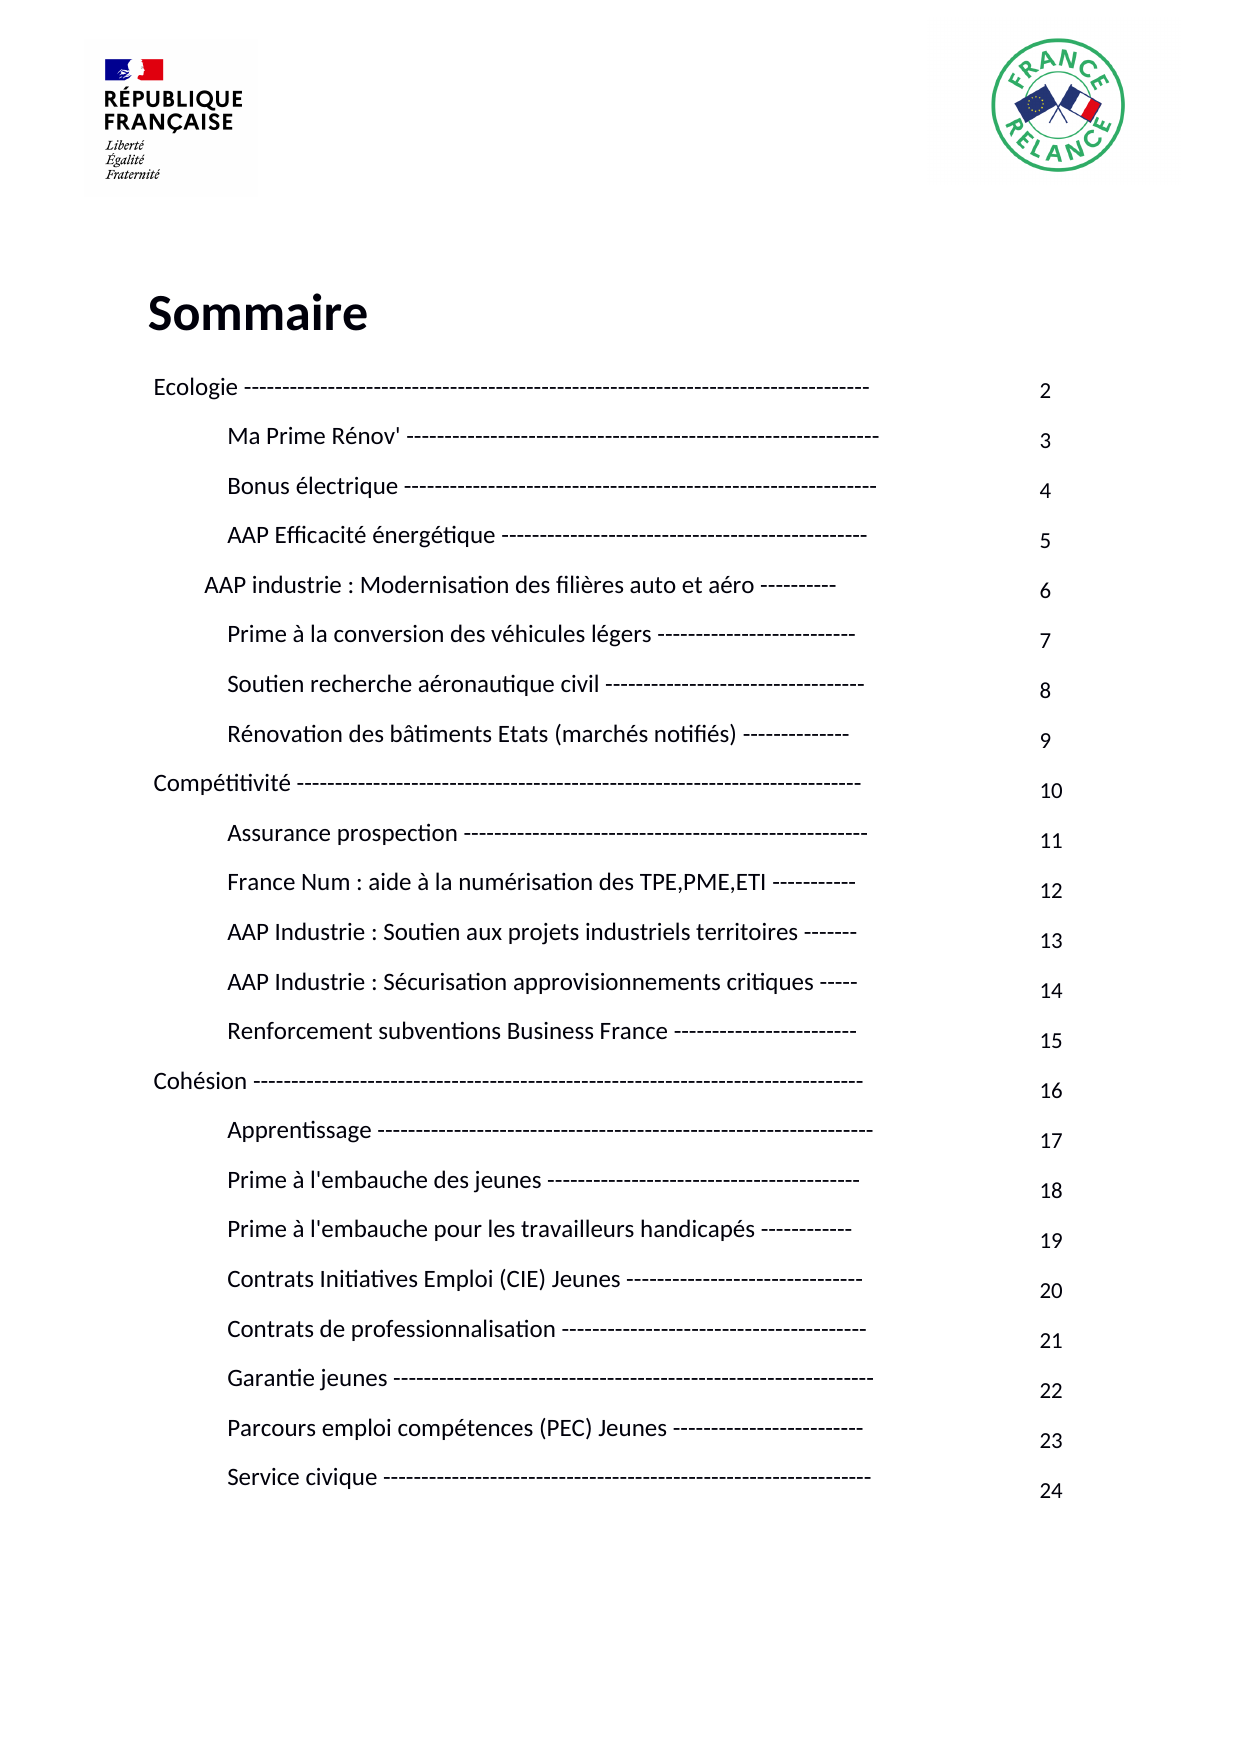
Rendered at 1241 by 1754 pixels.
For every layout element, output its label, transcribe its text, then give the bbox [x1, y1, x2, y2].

picture [84, 39, 263, 200]
text Sommaire [148, 280, 1093, 343]
table_header Ecologie ---------------------------------------------------------------------------------- Ma Prime Rénov' -------------------------------------------------------------- Bonus électrique -------------------------------------------------------------- AAP Efficacité énergétique ------------------------------------------------ AAP industrie : Modernisation des filières auto et aéro ---------- Prime à la conversion des véhicules légers -------------------------- Soutien recherche aéronautique civil ---------------------------------- Rénovation des bâtiments Etats (marchés notifiés) -------------- Compétitivité -------------------------------------------------------------------------- Assurance prospection ----------------------------------------------------- France Num : aide à la numérisation des TPE,PME,ETI ----------- AAP Industrie : Soutien aux projets industriels territoires ------- AAP Industrie : Sécurisation approvisionnements critiques ----- Renforcement subventions Business France ------------------------ Cohésion -------------------------------------------------------------------------------- Apprentissage ----------------------------------------------------------------- Prime à l'embauche des jeunes ----------------------------------------- Prime à l'embauche pour les travailleurs handicapés ------------ Contrats Initiatives Emploi (CIE) Jeunes ------------------------------- Contrats de professionnalisation ---------------------------------------- Garantie jeunes --------------------------------------------------------------- Parcours emploi compétences (PEC) Jeunes ------------------------- Service civique ---------------------------------------------------------------- [148, 365, 1033, 1526]
picture [926, 17, 1189, 185]
table_header 2 3 4 5 6 7 8 9 10 11 12 13 14 15 16 17 18 19 20 21 22 23 24 [1034, 365, 1093, 1526]
